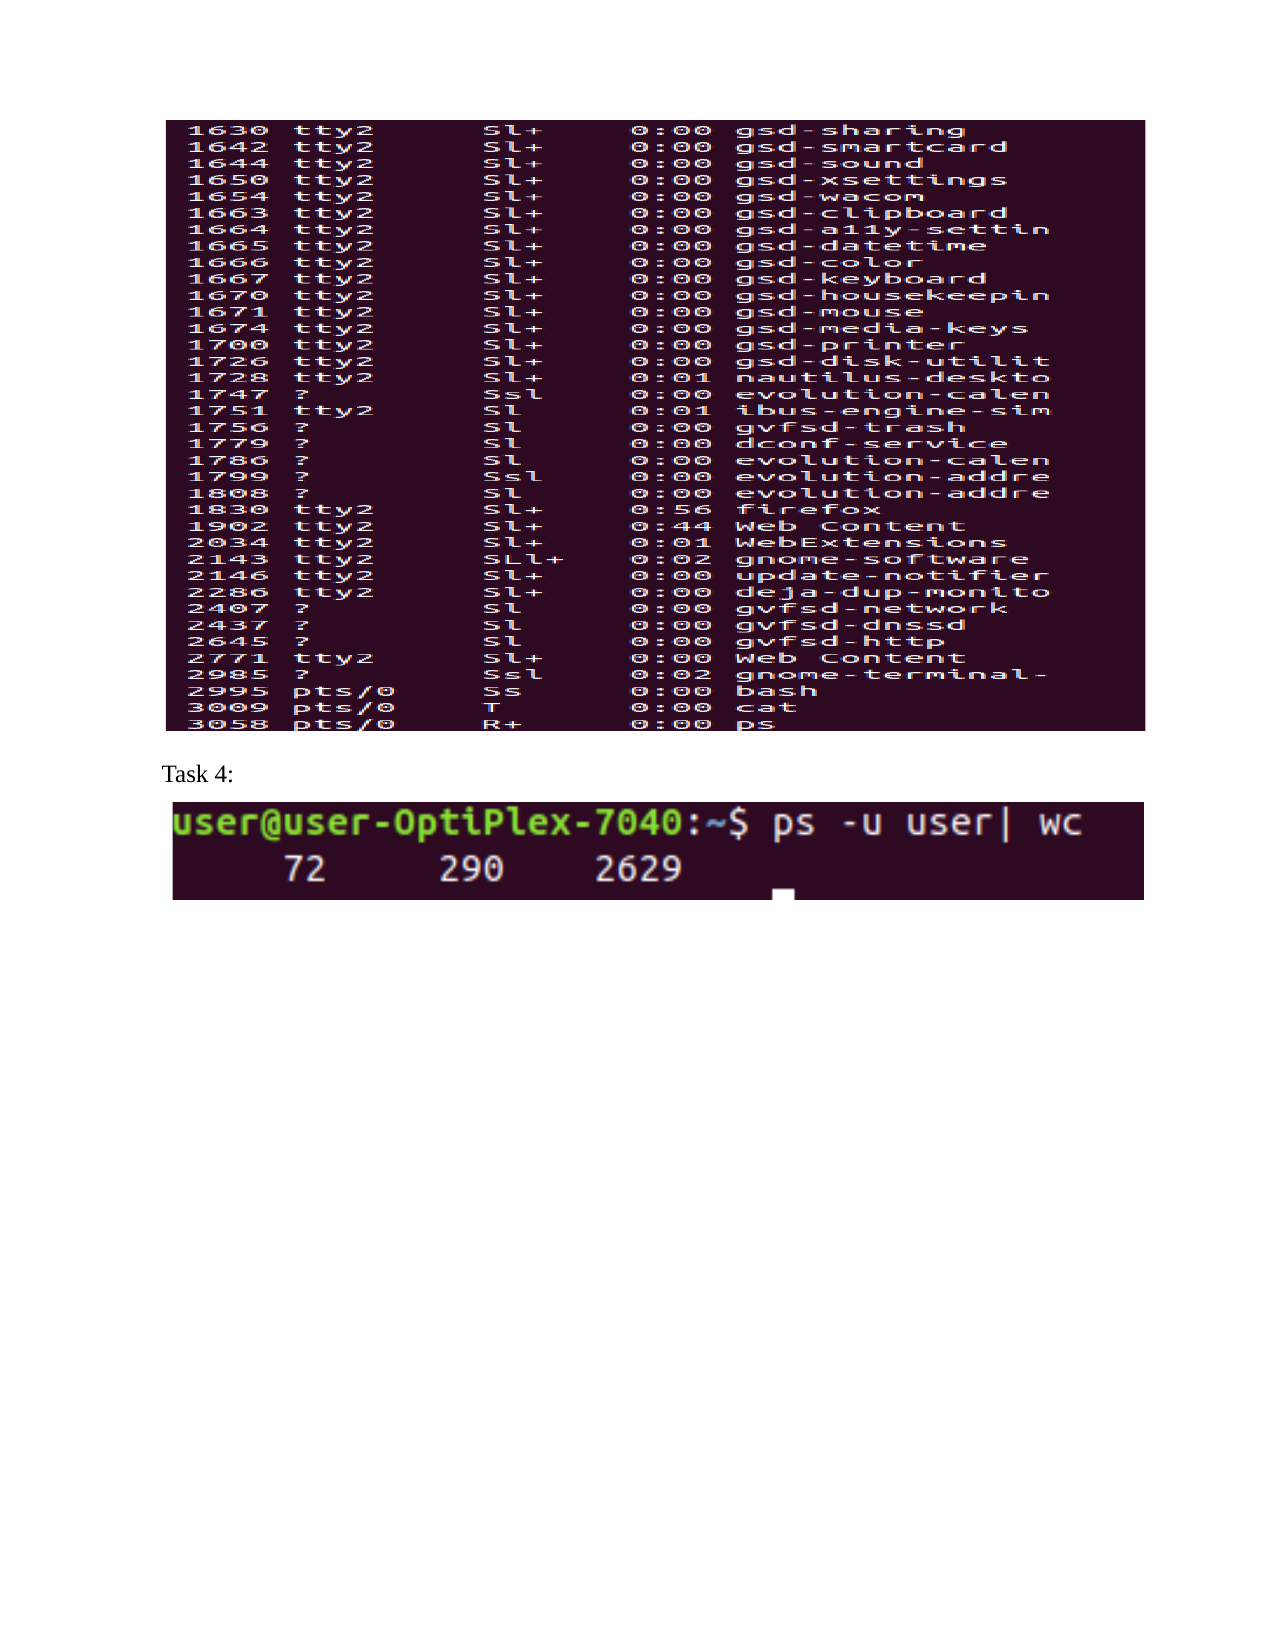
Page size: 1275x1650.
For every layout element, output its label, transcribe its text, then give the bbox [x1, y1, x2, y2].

text Task 4: [118, 759, 1157, 788]
picture [172, 802, 1144, 900]
picture [165, 120, 1146, 731]
